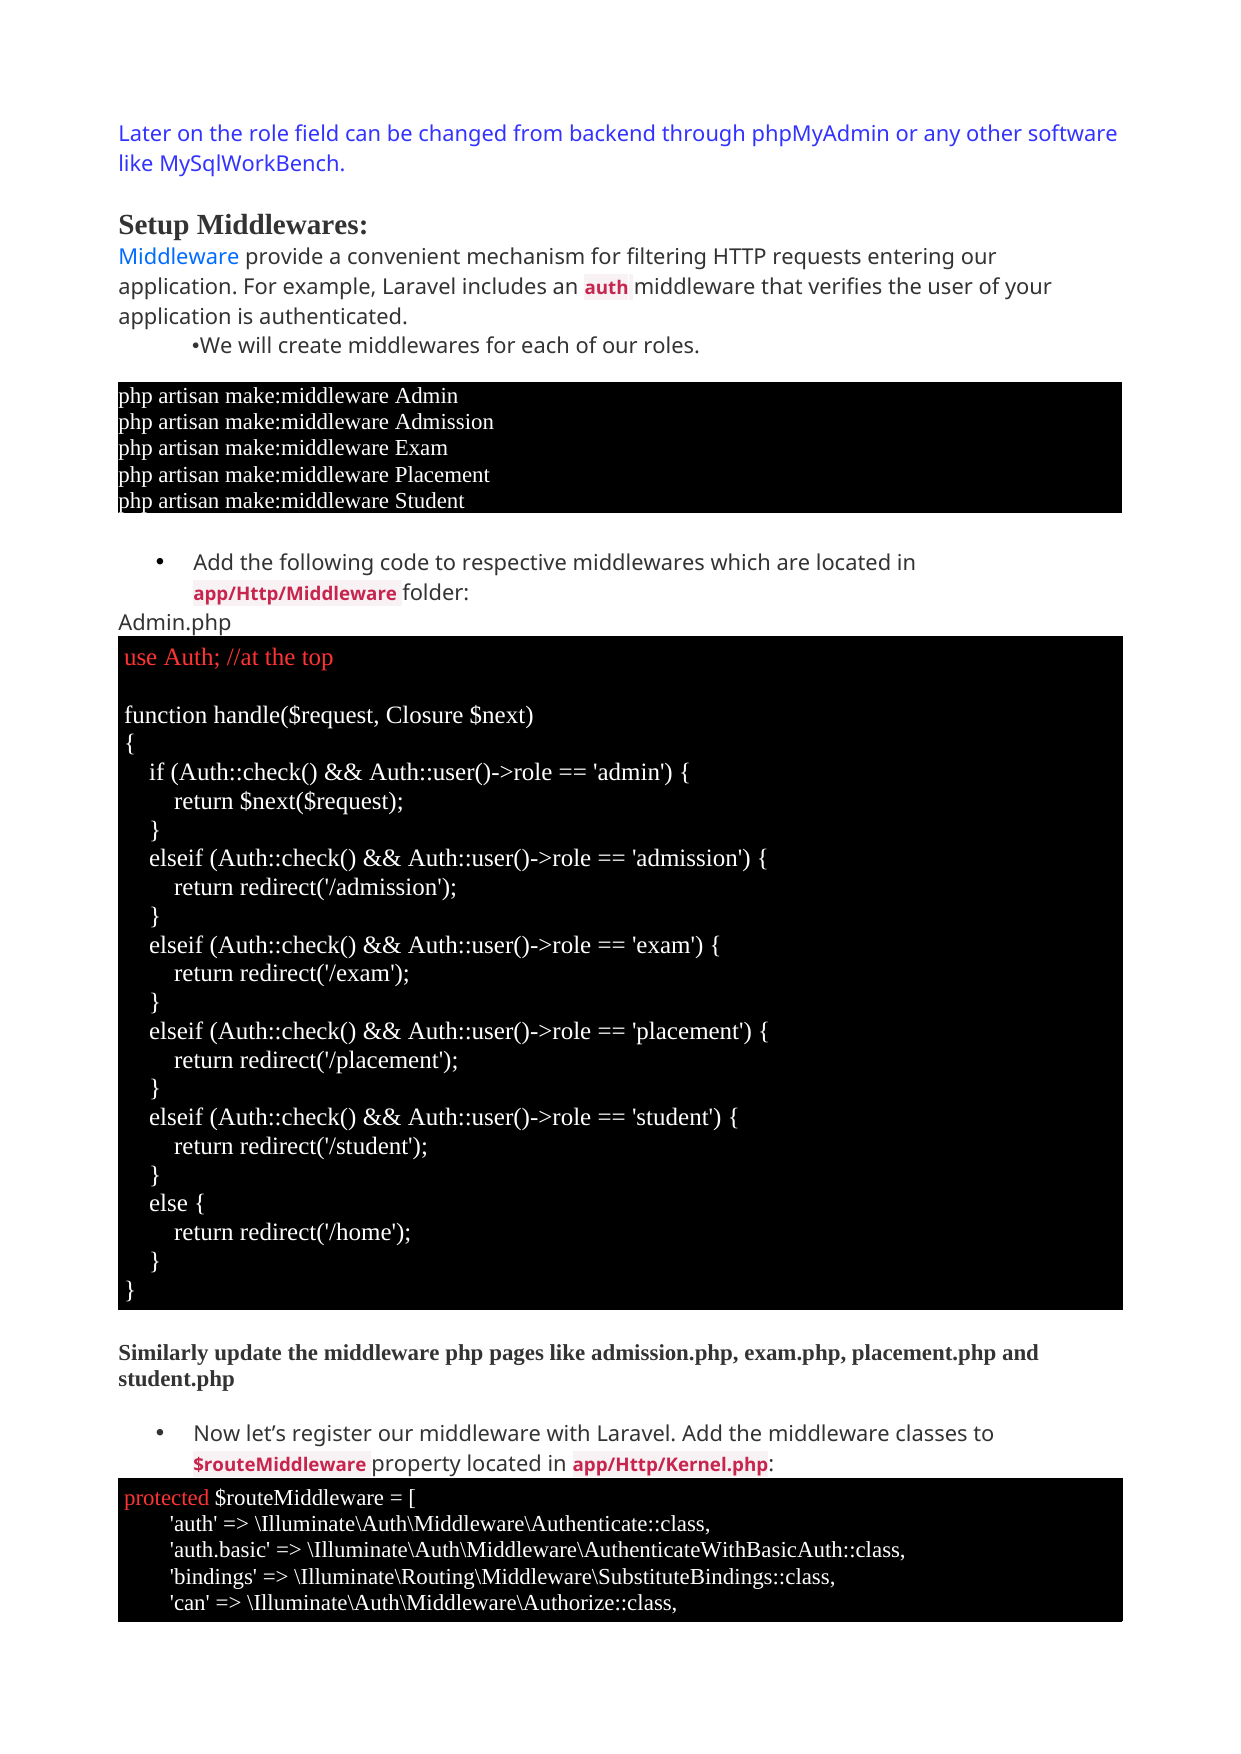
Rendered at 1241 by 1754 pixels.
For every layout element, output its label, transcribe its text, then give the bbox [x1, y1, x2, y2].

table_header php artisan make:middleware Admin php artisan make:middleware Admission php artisan make:middleware Exam php artisan make:middleware Placement php artisan make:middleware Student [118, 382, 1122, 513]
text Similarly update the middleware php pages like admission.php, exam.php, placement.php and student.php [118, 1339, 1122, 1392]
list Add the following code to respective middlewares which are located in app/Http/Middleware folder: [156, 547, 1122, 607]
text Admin.php [118, 607, 1122, 636]
text Later on the role field can be changed from backend through phpMyAdmin or any other software like MySqlWorkBench. [118, 118, 1122, 178]
table_header protected $routeMiddleware = [ 'auth' => \Illuminate\Auth\Middleware\Authenticate::class, 'auth.basic' => \Illuminate\Auth\Middleware\AuthenticateWithBasicAuth::class, 'bindings' => \Illuminate\Routing\Middleware\SubstituteBindings::class, 'can' => \Illuminate\Auth\Middleware\Authorize::class, [119, 1479, 1122, 1621]
list We will create middlewares for each of our roles. [118, 330, 1122, 360]
text Setup Middlewares: Middleware provide a convenient mechanism for filtering HTTP requests entering our application. For example, Laravel includes an auth middleware that verifies the user of your application is authenticated. [118, 207, 1122, 330]
list Now let’s register our middleware with Laravel. Add the middleware classes to $routeMiddleware property located in app/Http/Kernel.php: [156, 1418, 1122, 1478]
table_header use Auth; //at the top function handle($request, Closure $next) { if (Auth::check() && Auth::user()->role == 'admin') { return $next($request); } elseif (Auth::check() && Auth::user()->role == 'admission') { return redirect('/admission'); } elseif (Auth::check() && Auth::user()->role == 'exam') { return redirect('/exam'); } elseif (Auth::check() && Auth::user()->role == 'placement') { return redirect('/placement'); } elseif (Auth::check() && Auth::user()->role == 'student') { return redirect('/student'); } else { return redirect('/home'); } } [119, 637, 1122, 1309]
